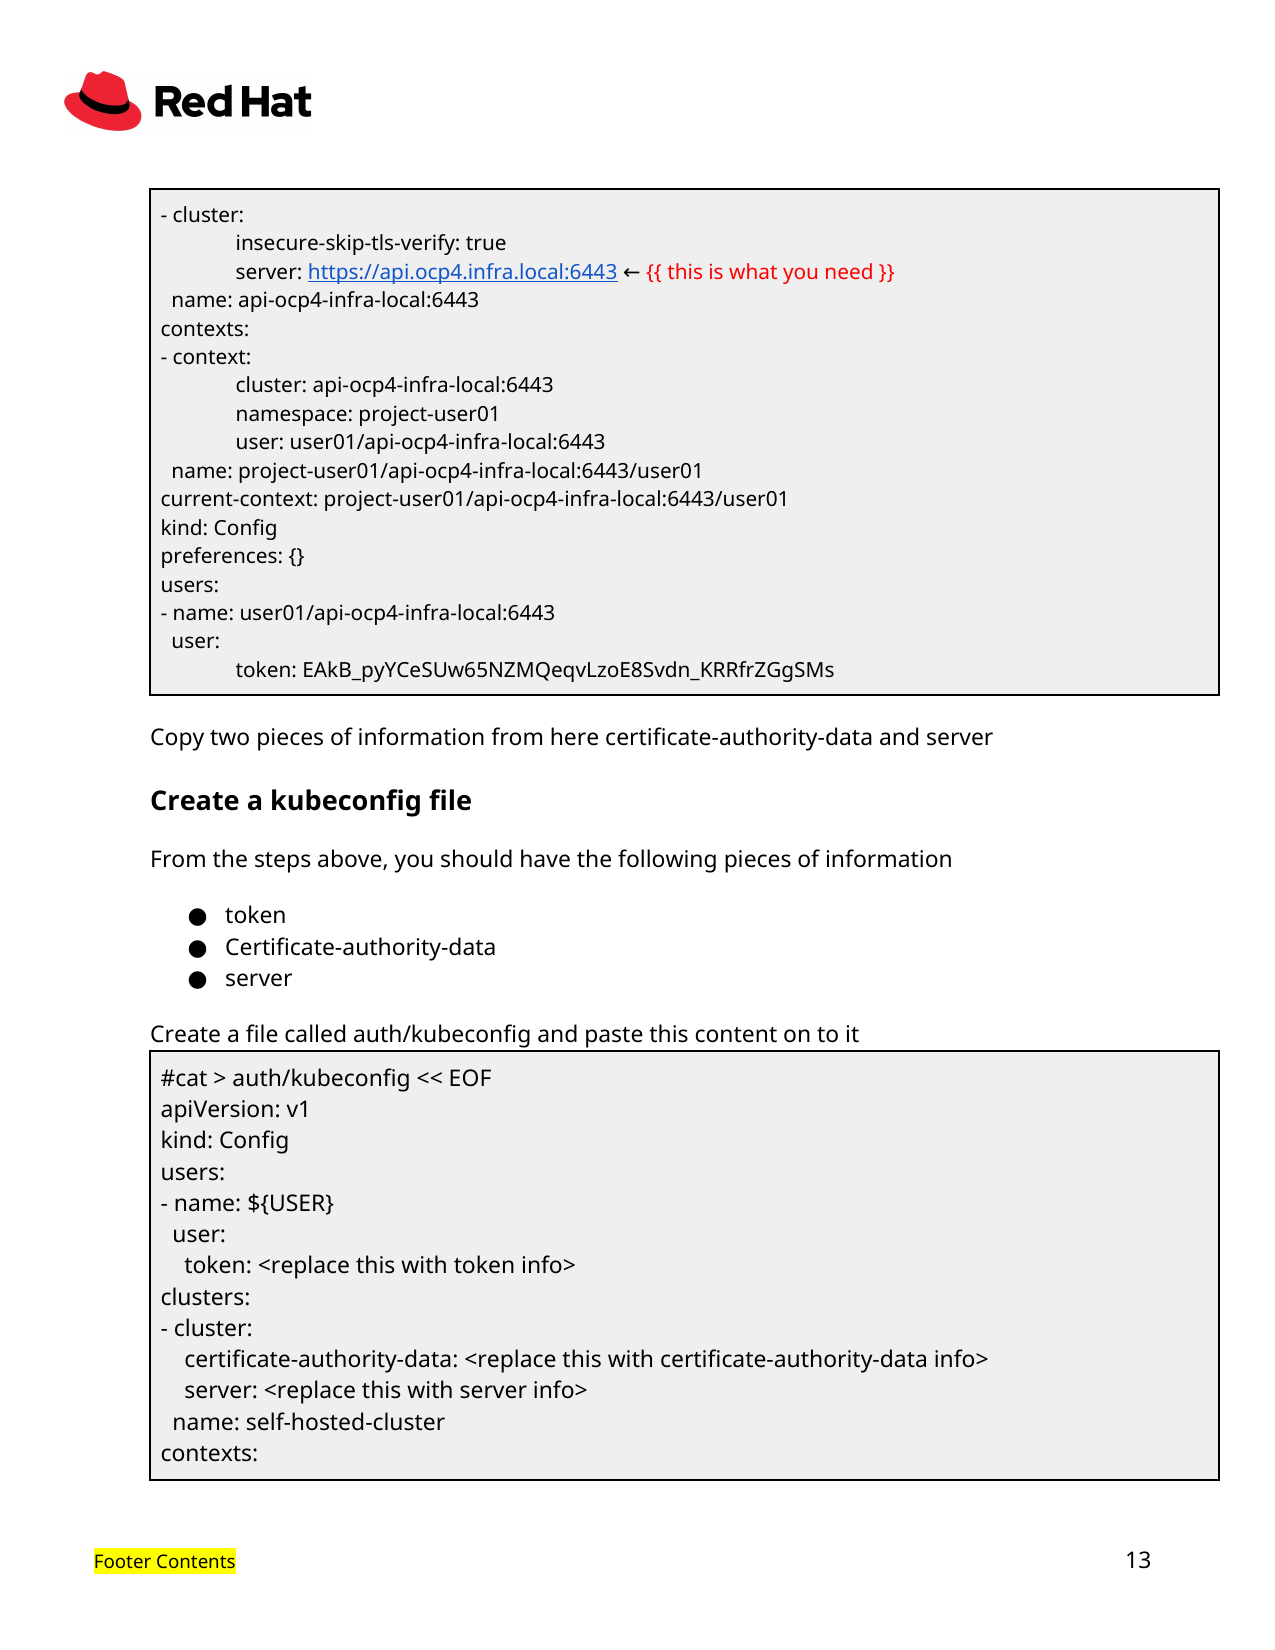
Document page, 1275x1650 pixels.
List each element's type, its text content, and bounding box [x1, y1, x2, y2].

table_header - cluster: insecure-skip-tls-verify: true server: https://api.ocp4.infra.local:6443 ← {{ this is what you need }} name: api-ocp4-infra-local:6443 contexts: - context: cluster: api-ocp4-infra-local:6443 namespace: project-user01 user: user01/api-ocp4-infra-local:6443 name: project-user01/api-ocp4-infra-local:6443/user01 current-context: project-user01/api-ocp4-infra-local:6443/user01 kind: Config preferences: {} users: - name: user01/api-ocp4-infra-local:6443 user: token: EAkB_pyYCeSUw65NZMQeqvLzoE8Svdn_KRRfrZGgSMs [151, 190, 1218, 694]
list Certificate-authority-data [187, 931, 1125, 962]
text From the steps above, you should have the following pieces of information [150, 843, 1125, 874]
subtitle Create a kubeconfig file [150, 781, 1125, 818]
text Create a file called auth/kubeconfig and paste this content on to it [150, 1018, 1125, 1049]
text Copy two pieces of information from here certificate-authority-data and server [150, 721, 1125, 752]
list server [187, 962, 1125, 993]
list token [187, 899, 1125, 931]
picture [64, 71, 312, 131]
table_header #cat > auth/kubeconfig << EOF apiVersion: v1 kind: Config users: - name: ${USER} user: token: <replace this with token info> clusters: - cluster: certificate-authority-data: <replace this with certificate-authority-data info> server: <replace this with server info> name: self-hosted-cluster contexts: [151, 1052, 1218, 1479]
